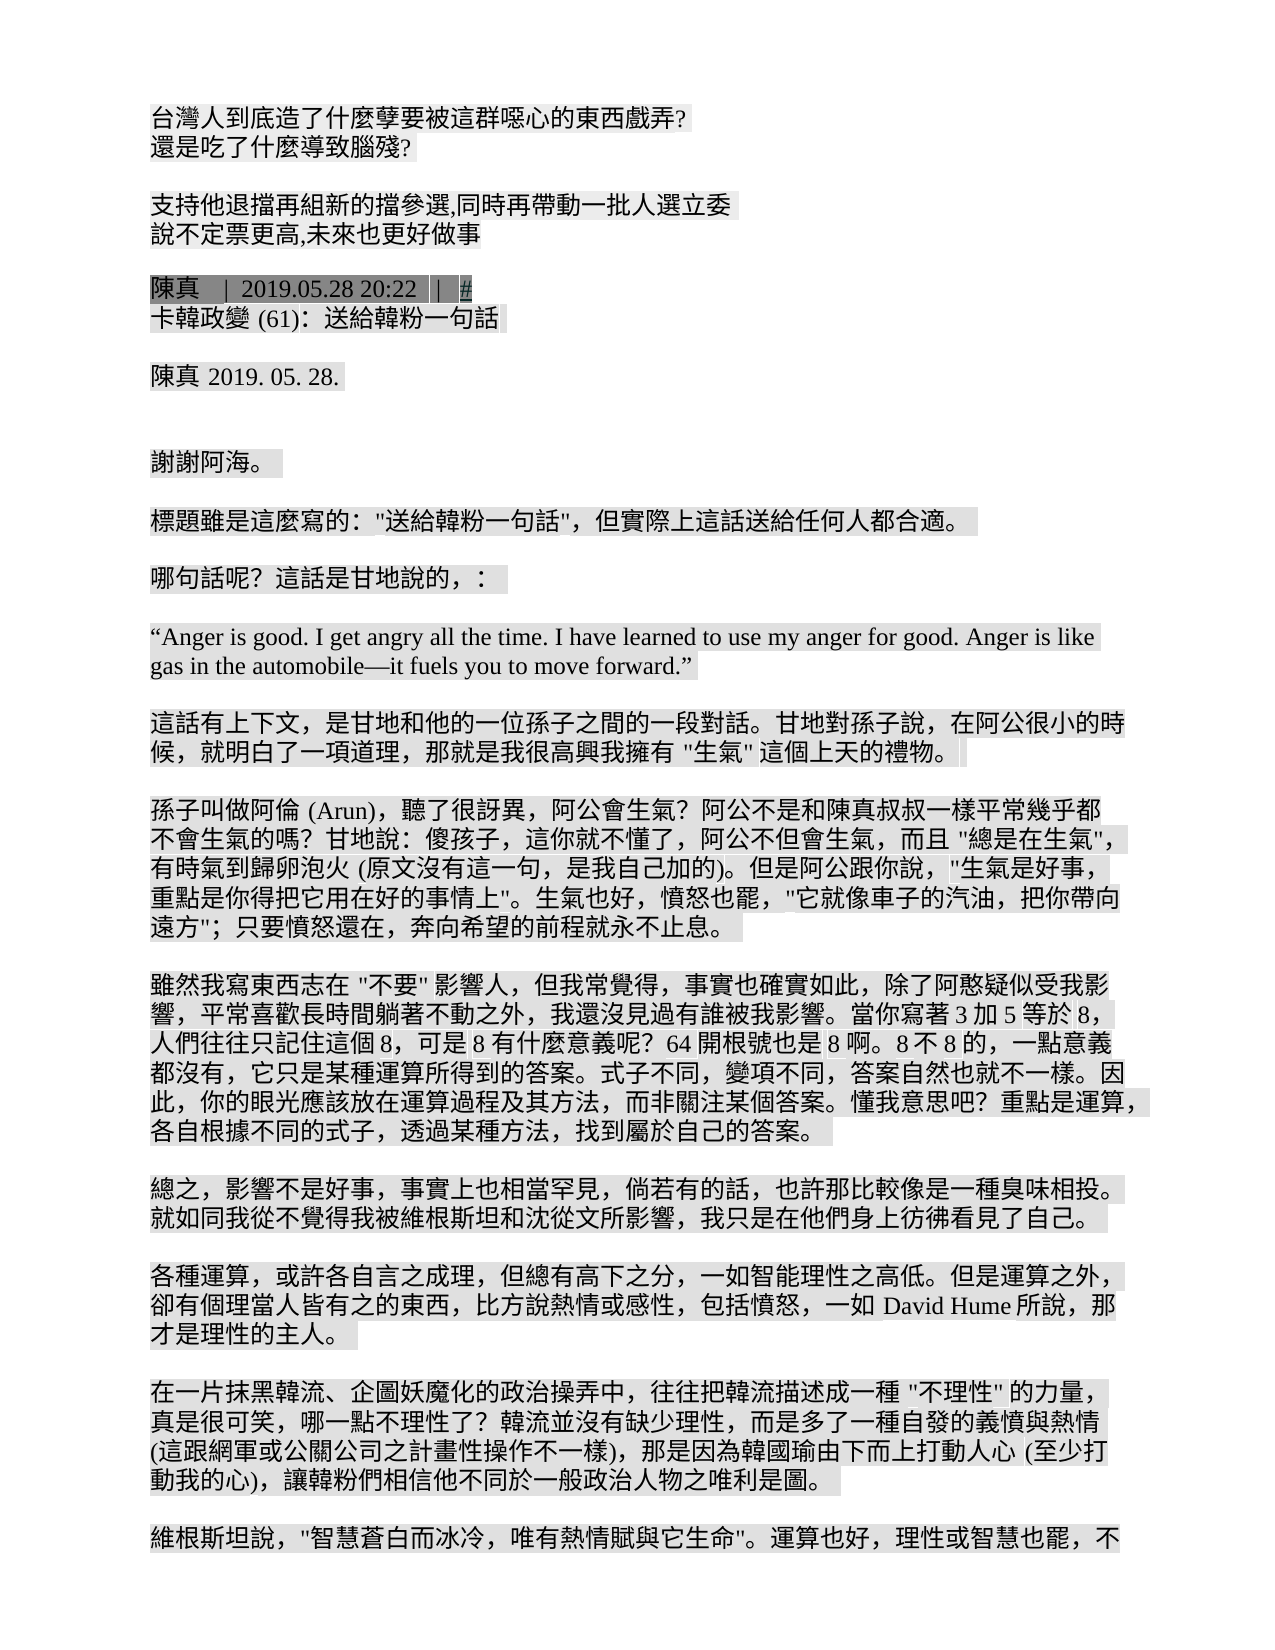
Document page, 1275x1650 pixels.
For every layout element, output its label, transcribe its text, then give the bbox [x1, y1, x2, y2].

text 台灣人到底造了什麼孽要被這群噁心的東西戲弄? 還是吃了什麼導致腦殘? 支持他退擋再組新的擋參選,同時再帶動一批人選立委 說不定票更高,未來也更好做事 [150, 75, 1125, 249]
text 卡韓政變 (61)：送給韓粉一句話 陳真 2019. 05. 28. 謝謝阿海。 標題雖是這麼寫的："送給韓粉一句話"，但實際上這話送給任何人都合適。 哪句話呢？這話是甘地說的，： “Anger is good. I get angry all the time. I have learned to use my anger for good. Anger is like gas in the automobile—it fuels you to move forward.” 這話有上下文，是甘地和他的一位孫子之間的一段對話。甘地對孫子說，在阿公很小的時候，就明白了一項道理，那就是我很高興我擁有 "生氣" 這個上天的禮物。 孫子叫做阿倫 (Arun)，聽了很訝異，阿公會生氣？阿公不是和陳真叔叔一樣平常幾乎都不會生氣的嗎？甘地說：傻孩子，這你就不懂了，阿公不但會生氣，而且 "總是在生氣"，有時氣到歸卵泡火 (原文沒有這一句，是我自己加的)。但是阿公跟你說，"生氣是好事，重點是你得把它用在好的事情上"。生氣也好，憤怒也罷，"它就像車子的汽油，把你帶向遠方"；只要憤怒還在，奔向希望的前程就永不止息。 雖然我寫東西志在 "不要" 影響人，但我常覺得，事實也確實如此，除了阿憨疑似受我影響，平常喜歡長時間躺著不動之外，我還沒見過有誰被我影響。當你寫著3 加5 等於8，人們往往只記住這個8，可是8 有什麼意義呢？64 開根號也是8 啊。8不8 的，一點意義都沒有，它只是某種運算所得到的答案。式子不同，變項不同，答案自然也就不一樣。因此，你的眼光應該放在運算過程及其方法，而非關注某個答案。懂我意思吧？重點是運算，各自根據不同的式子，透過某種方法，找到屬於自己的答案。 總之，影響不是好事，事實上也相當罕見，倘若有的話，也許那比較像是一種臭味相投。就如同我從不覺得我被維根斯坦和沈從文所影響，我只是在他們身上彷彿看見了自己。 各種運算，或許各自言之成理，但總有高下之分，一如智能理性之高低。但是運算之外，卻有個理當人皆有之的東西，比方說熱情或感性，包括憤怒，一如 David Hume所說，那才是理性的主人。 在一片抹黑韓流、企圖妖魔化的政治操弄中，往往把韓流描述成一種 "不理性" 的力量，真是很可笑，哪一點不理性了？韓流並沒有缺少理性，而是多了一種自發的義憤與熱情 (這跟網軍或公關公司之計畫性操作不一樣)，那是因為韓國瑜由下而上打動人心 (至少打動我的心)，讓韓粉們相信他不同於一般政治人物之唯利是圖。 維根斯坦說，"智慧蒼白而冰冷，唯有熱情賦與它生命"。運算也好，理性或智慧也罷，不過就只是得到一堆乾冷的事實或概念，唯有熱情使之具有血肉。 郭台銘就算給我他的全部財產，我也不會因此幫他講一句睜眼瞎話。但是，韓國瑜不用花一毛錢我就願意幫他，就算要我倒貼都行，光看到各方妖魔鬼怪那樣子抹黑他，我就歸卵泡火，想說 "人渣們！要打我跟你打。就算根本打不贏，我也還是要打"。為什麼呢？套句甘地的話，因為我很生氣。 正所謂人心厭惡不義，看到不義的事，你不一定要做些什麼或能做些什麼，但你總不能說我沒感覺啊，不干我的事啊。政治 "本身" 不一定干我們的事，但是面對基本的善惡是非，總有我們的一份，因為那是人性的基礎。 韓國瑜六月一號聽說要在台北總統府前舉辦群眾大會。郭台銘聽了，竟然表示：「拚一場選舉不是拚造勢，是拼經濟，我現在到每個鄉下去，握每一雙勞工的手，握每一雙攤販的手，握每一雙從事最基層行業人民的手，我就曉得他們需要什麼，所以我認為我是拼經濟，不是拚造勢」。 我不知道郭台銘是怎麼了？他周遭沒有一個腦子清楚的人能提醒他嗎？他真以為胡扯一些與之為人處世完全相反的鳥話，就能騙倒大家？他是真以為大家全是腦殘隨便他瞎掰嗎？他應該做的是：先把他的員工該得的薪水與福利全吐出來才對。 [150, 304, 1125, 1553]
text 陳真 | 2019.05.28 20:22 | # [150, 274, 1125, 304]
